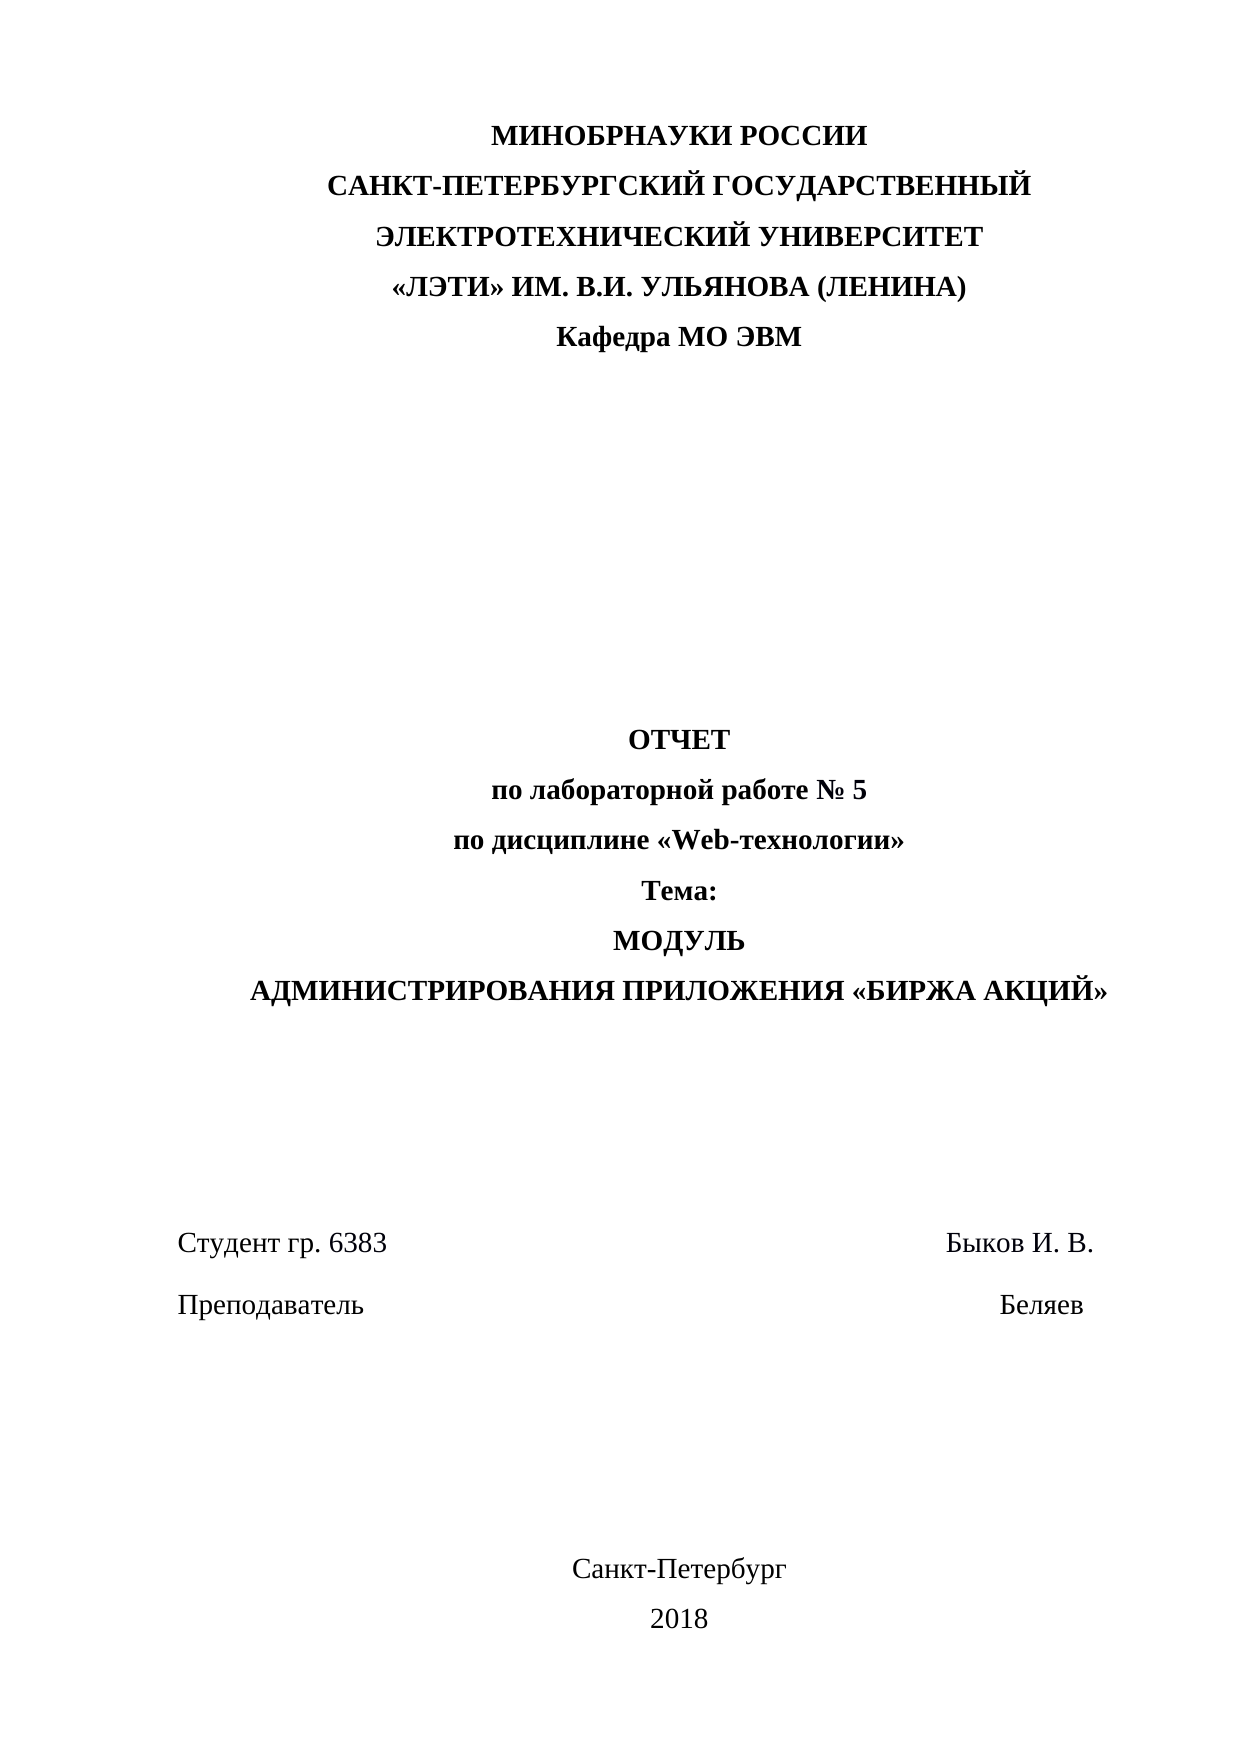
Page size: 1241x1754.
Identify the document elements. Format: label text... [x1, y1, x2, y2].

table_cell Преподаватель [166, 1288, 619, 1350]
text 2018 [177, 1602, 1181, 1635]
text Санкт-Петербург [177, 1551, 1181, 1585]
table_header Быков И. В. [891, 1225, 1192, 1287]
text Кафедра МО ЭВМ [177, 319, 1181, 353]
table_cell [619, 1288, 891, 1350]
table_header Студент гр. 6383 [166, 1225, 619, 1287]
text ЭЛЕКТРОТЕХНИЧЕСКИЙ УНИВЕРСИТЕТ [177, 219, 1181, 252]
text по лабораторной работе № 5 [177, 772, 1181, 806]
text ОТЧЕТ [177, 722, 1181, 755]
text Тема: [177, 873, 1181, 906]
table_header [619, 1225, 891, 1287]
text АДМИНИСТРИРОВАНИЯ ПРИЛОЖЕНИЯ «БИРЖА АКЦИЙ» [177, 973, 1181, 1007]
text по дисциплине «Web-технологии» [177, 822, 1181, 856]
table_cell Беляев [891, 1288, 1192, 1350]
text САНКТ-ПЕТЕРБУРГСКИЙ ГОСУДАРСТВЕННЫЙ [177, 168, 1181, 202]
text «ЛЭТИ» ИМ. В.И. УЛЬЯНОВА (ЛЕНИНА) [177, 269, 1181, 303]
text МИНОБРНАУКИ РОССИИ [177, 118, 1181, 152]
text МОДУЛЬ [177, 923, 1181, 957]
